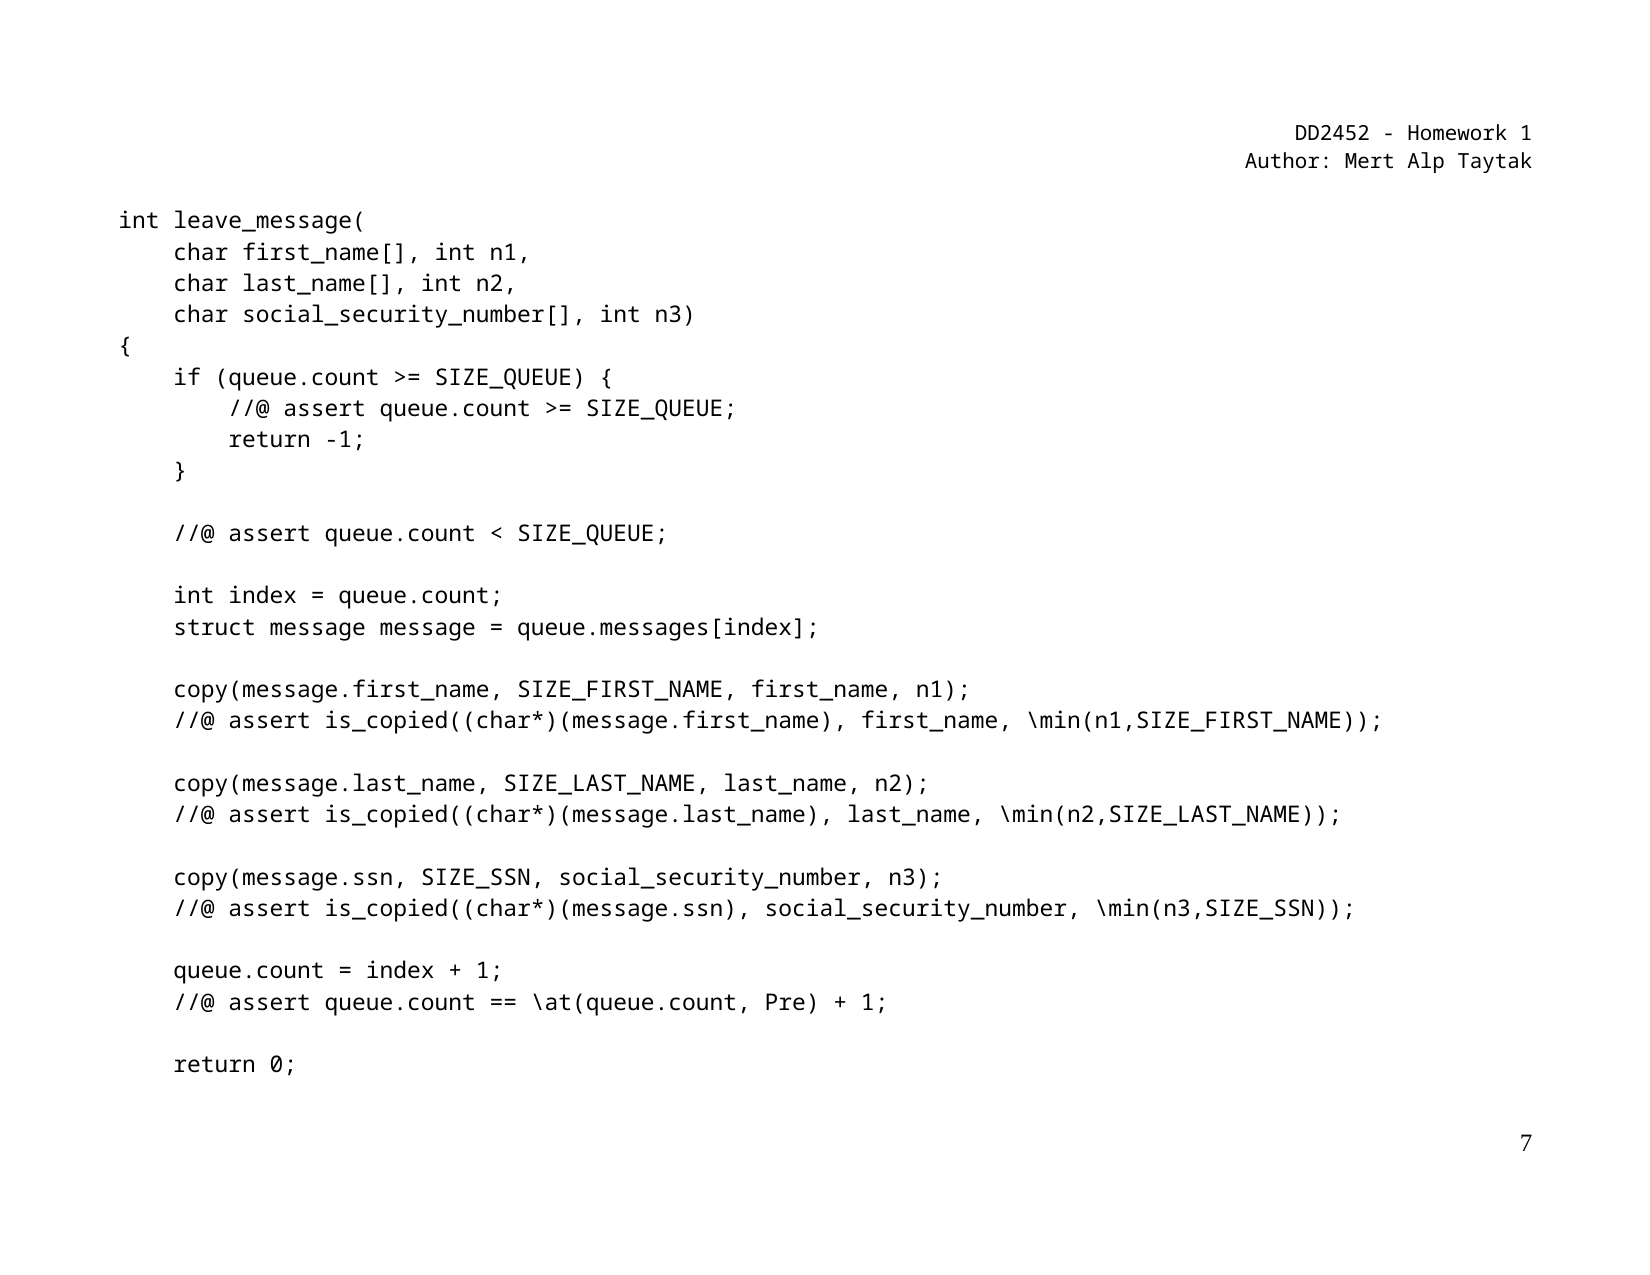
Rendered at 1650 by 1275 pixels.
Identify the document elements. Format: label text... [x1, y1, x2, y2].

text //@ assert is_copied((char*)(message.ssn), social_security_number, \min(n3,SIZE_SSN)); [118, 892, 1532, 923]
text if (queue.count >= SIZE_QUEUE) { [118, 361, 1532, 392]
text int index = queue.count; [118, 579, 1532, 611]
text queue.count = index + 1; [118, 954, 1532, 986]
text char social_security_number[], int n3) [118, 298, 1532, 329]
text //@ assert queue.count < SIZE_QUEUE; [118, 517, 1532, 548]
text copy(message.first_name, SIZE_FIRST_NAME, first_name, n1); [118, 673, 1532, 704]
text } [118, 454, 1532, 486]
text char first_name[], int n1, [118, 236, 1532, 267]
text copy(message.last_name, SIZE_LAST_NAME, last_name, n2); [118, 767, 1532, 798]
text //@ assert queue.count >= SIZE_QUEUE; [118, 392, 1532, 423]
text struct message message = queue.messages[index]; [118, 611, 1532, 642]
text { [118, 329, 1532, 361]
text return 0; [118, 1048, 1532, 1079]
text //@ assert is_copied((char*)(message.last_name), last_name, \min(n2,SIZE_LAST_NAME)); [118, 798, 1532, 829]
text int leave_message( [118, 204, 1532, 236]
text //@ assert is_copied((char*)(message.first_name), first_name, \min(n1,SIZE_FIRST_NAME)); [118, 704, 1532, 736]
text copy(message.ssn, SIZE_SSN, social_security_number, n3); [118, 861, 1532, 892]
text return -1; [118, 423, 1532, 454]
text //@ assert queue.count == \at(queue.count, Pre) + 1; [118, 986, 1532, 1017]
text char last_name[], int n2, [118, 267, 1532, 298]
